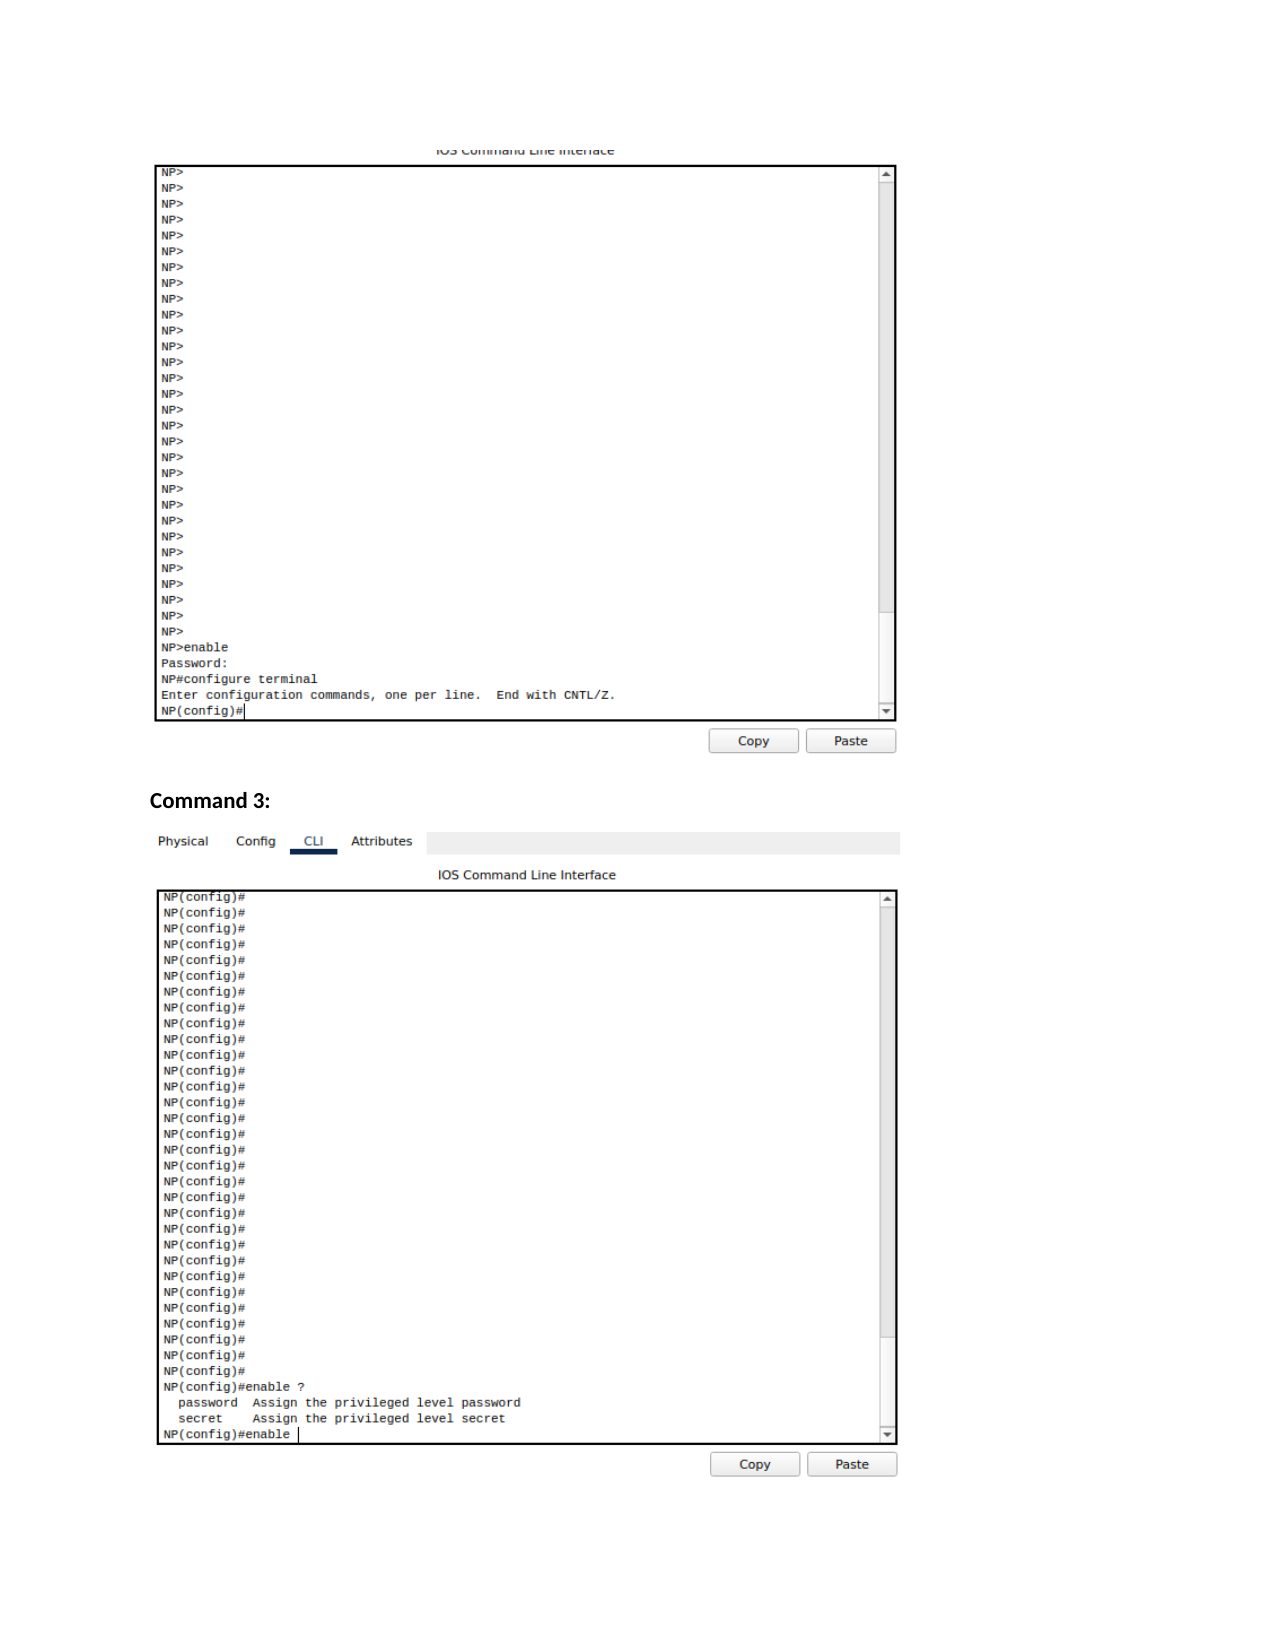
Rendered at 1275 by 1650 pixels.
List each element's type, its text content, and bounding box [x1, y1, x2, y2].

text Command 3: [150, 786, 1125, 814]
picture [150, 832, 901, 1497]
picture [150, 150, 901, 768]
